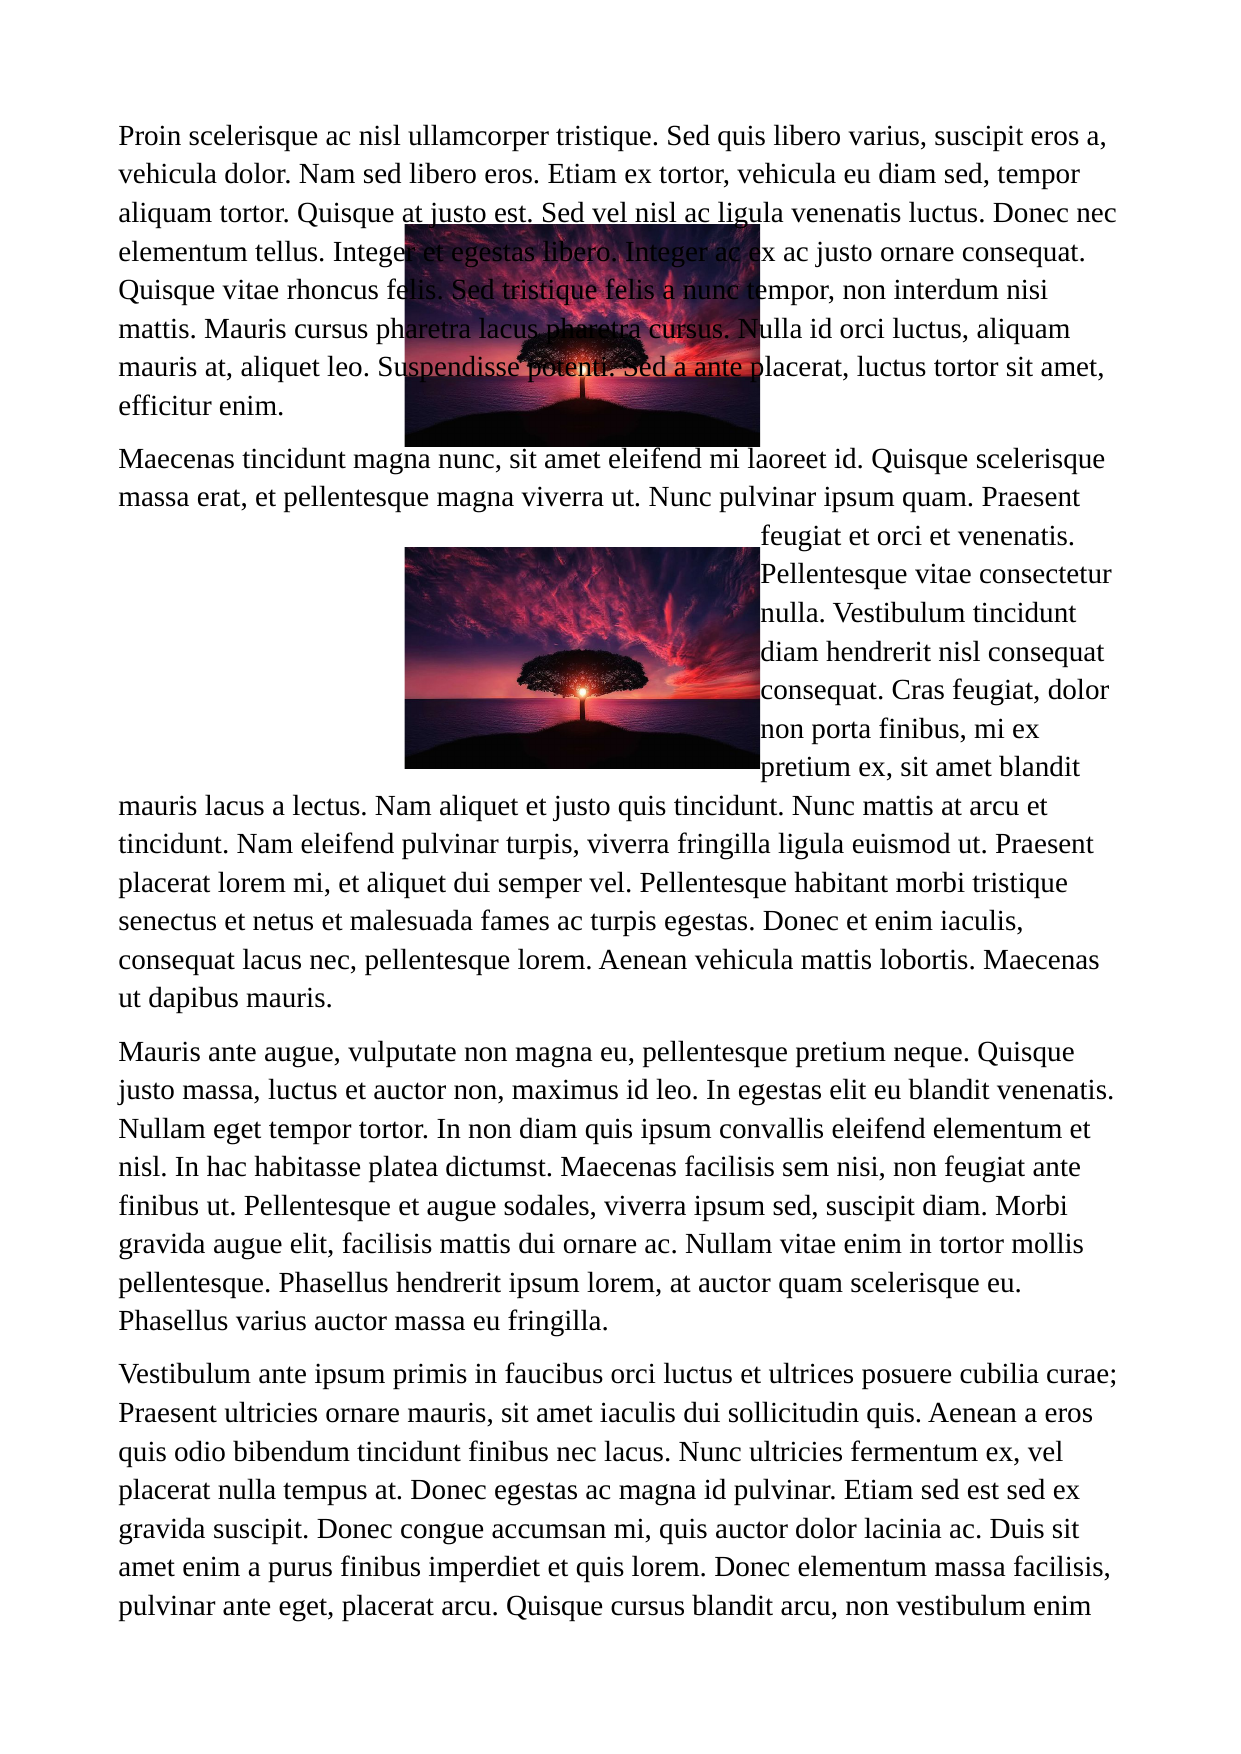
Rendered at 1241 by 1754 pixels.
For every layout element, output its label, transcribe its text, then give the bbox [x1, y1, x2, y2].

picture [754, 364, 760, 375]
text Maecenas tincidunt magna nunc, sit amet eleifend mi laoreet id. Quisque scelerisque massa erat, et pellentesque magna viverra ut. Nunc pulvinar ipsum quam. Praesent feugiat et orci et venenatis. Pellentesque vitae consectetur nulla. Vestibulum tincidunt diam hendrerit nisl consequat consequat. Cras feugiat, dolor non porta finibus, mi ex pretium ex, sit amet blandit mauris lacus a lectus. Nam aliquet et justo quis tincidunt. Nunc mattis at arcu et tincidunt. Nam eleifend pulvinar turpis, viverra fringilla ligula euismod ut. Praesent placerat lorem mi, et aliquet dui semper vel. Pellentesque habitant morbi tristique senectus et netus et malesuada fames ac turpis egestas. Donec et enim iaculis, consequat lacus nec, pellentesque lorem. Aenean vehicula mattis lobortis. Maecenas ut dapibus mauris. [118, 441, 1122, 1014]
text Proin scelerisque ac nisl ullamcorper tristique. Sed quis libero varius, suscipit eros a, vehicula dolor. Nam sed libero eros. Etiam ex tortor, vehicula eu diam sed, tempor aliquam tortor. Quisque at justo est. Sed vel nisl ac ligula venenatis luctus. Donec nec elementum tellus. Integer et egestas libero. Integer ac ex ac justo ornare consequat. Quisque vitae rhoncus felis. Sed tristique felis a nunc tempor, non interdum nisi mattis. Mauris cursus pharetra lacus pharetra cursus. Nulla id orci luctus, aliquam mauris at, aliquet leo. Suspendisse potenti. Sed a ante placerat, luctus tortor sit amet, efficitur enim. [118, 118, 1122, 421]
picture [404, 224, 761, 447]
text Vestibulum ante ipsum primis in faucibus orci luctus et ultrices posuere cubilia curae; Praesent ultricies ornare mauris, sit amet iaculis dui sollicitudin quis. Aenean a eros quis odio bibendum tincidunt finibus nec lacus. Nunc ultricies fermentum ex, vel placerat nulla tempus at. Donec egestas ac magna id pulvinar. Etiam sed est sed ex gravida suscipit. Donec congue accumsan mi, quis auctor dolor lacinia ac. Duis sit amet enim a purus finibus imperdiet et quis lorem. Donec elementum massa facilisis, pulvinar ante eget, placerat arcu. Quisque cursus blandit arcu, non vestibulum enim [118, 1357, 1122, 1621]
picture [404, 547, 761, 769]
text Mauris ante augue, vulputate non magna eu, pellentesque pretium neque. Quisque justo massa, luctus et auctor non, maximus id leo. In egestas elit eu blandit venenatis. Nullam eget tempor tortor. In non diam quis ipsum convallis eleifend elementum et nisl. In hac habitasse platea dictumst. Maecenas facilisis sem nisi, non feugiat ante finibus ut. Pellentesque et augue sodales, viverra ipsum sed, suscipit diam. Morbi gravida augue elit, facilisis mattis dui ornare ac. Nullam vitae enim in tortor mollis pellentesque. Phasellus hendrerit ipsum lorem, at auctor quam scelerisque eu. Phasellus varius auctor massa eu fringilla. [118, 1034, 1122, 1337]
